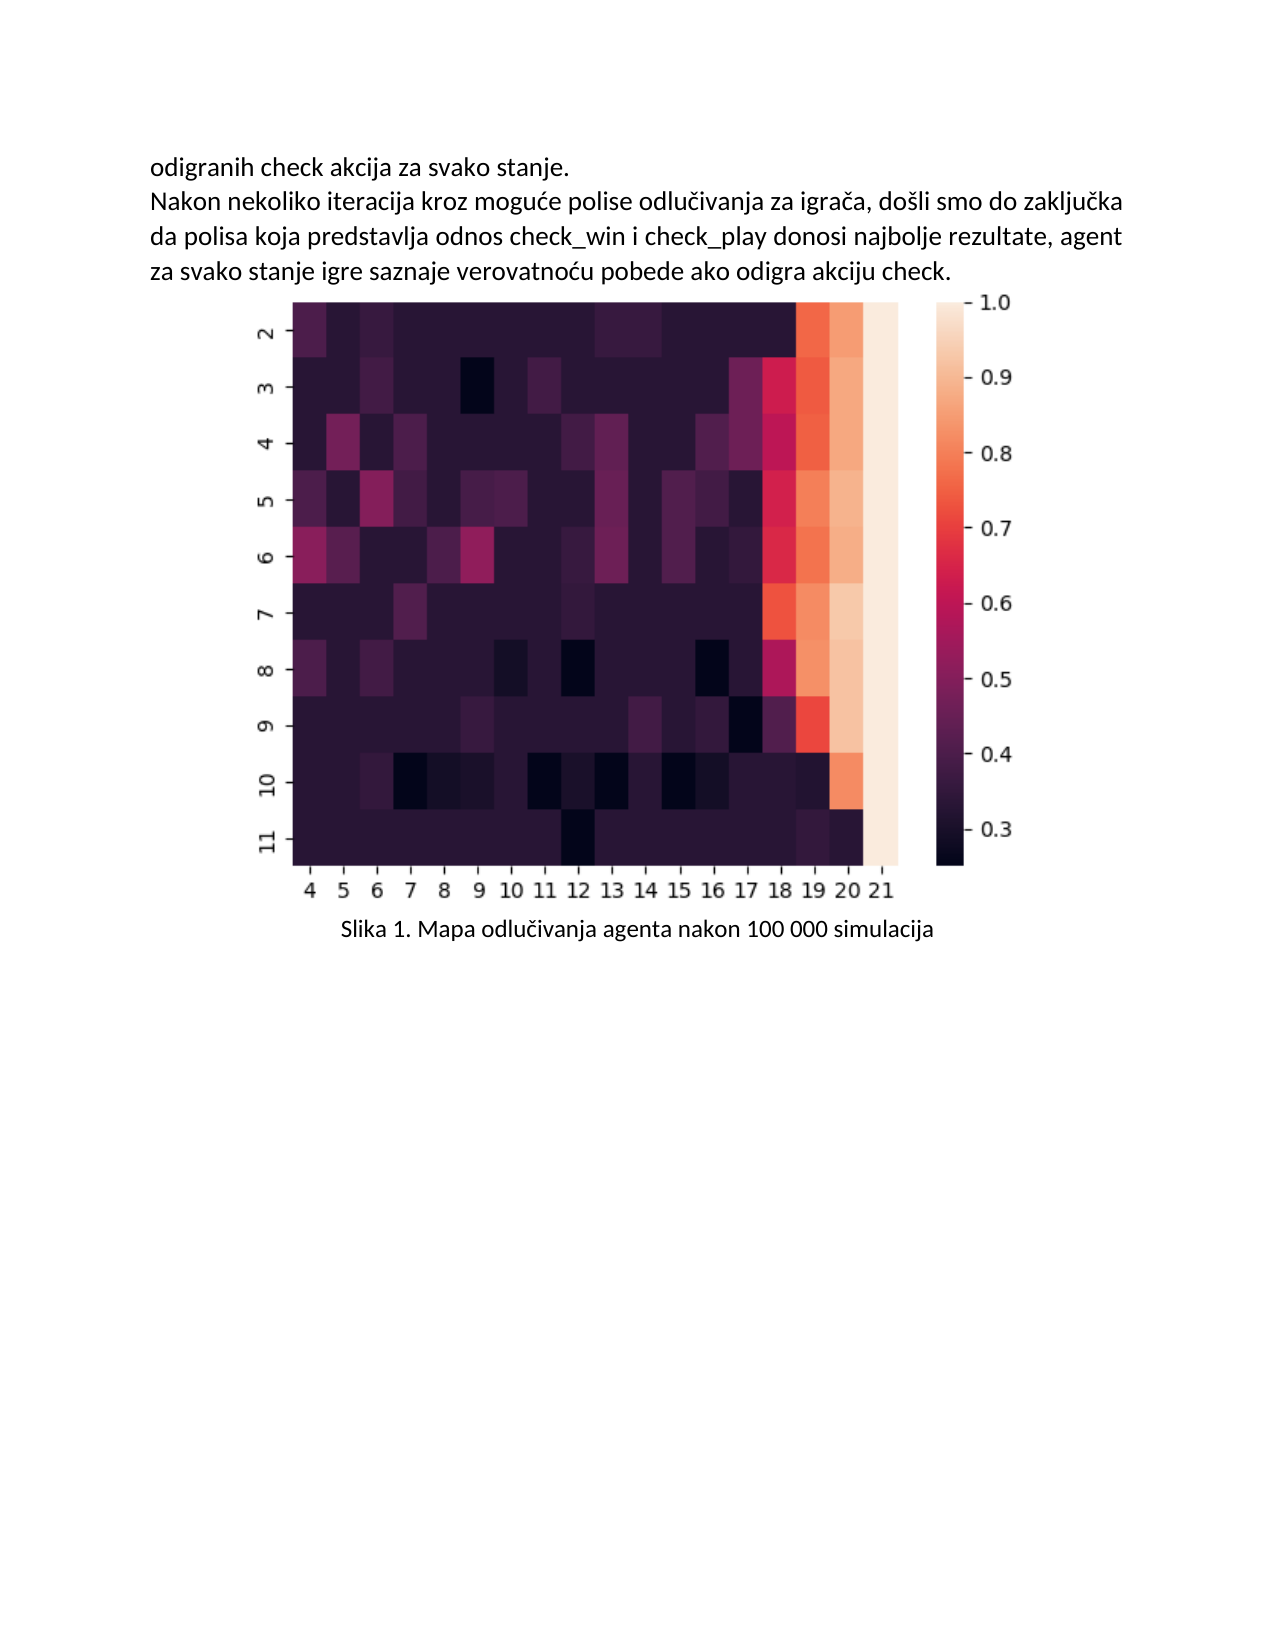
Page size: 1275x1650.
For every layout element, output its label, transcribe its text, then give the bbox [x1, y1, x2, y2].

picture [250, 288, 1025, 913]
text odigranih check akcija za svako stanje. [150, 150, 1125, 183]
text Nakon nekoliko iteracija kroz moguće polise odlučivanja za igrača, došli smo do zaključka da polisa koja predstavlja odnos check_win i check_play donosi najbolje rezultate, agent za svako stanje igre saznaje verovatnoću pobede ako odigra akciju check. [150, 184, 1125, 287]
text Slika 1. Mapa odlučivanja agenta nakon 100 000 simulacija [150, 913, 1125, 944]
